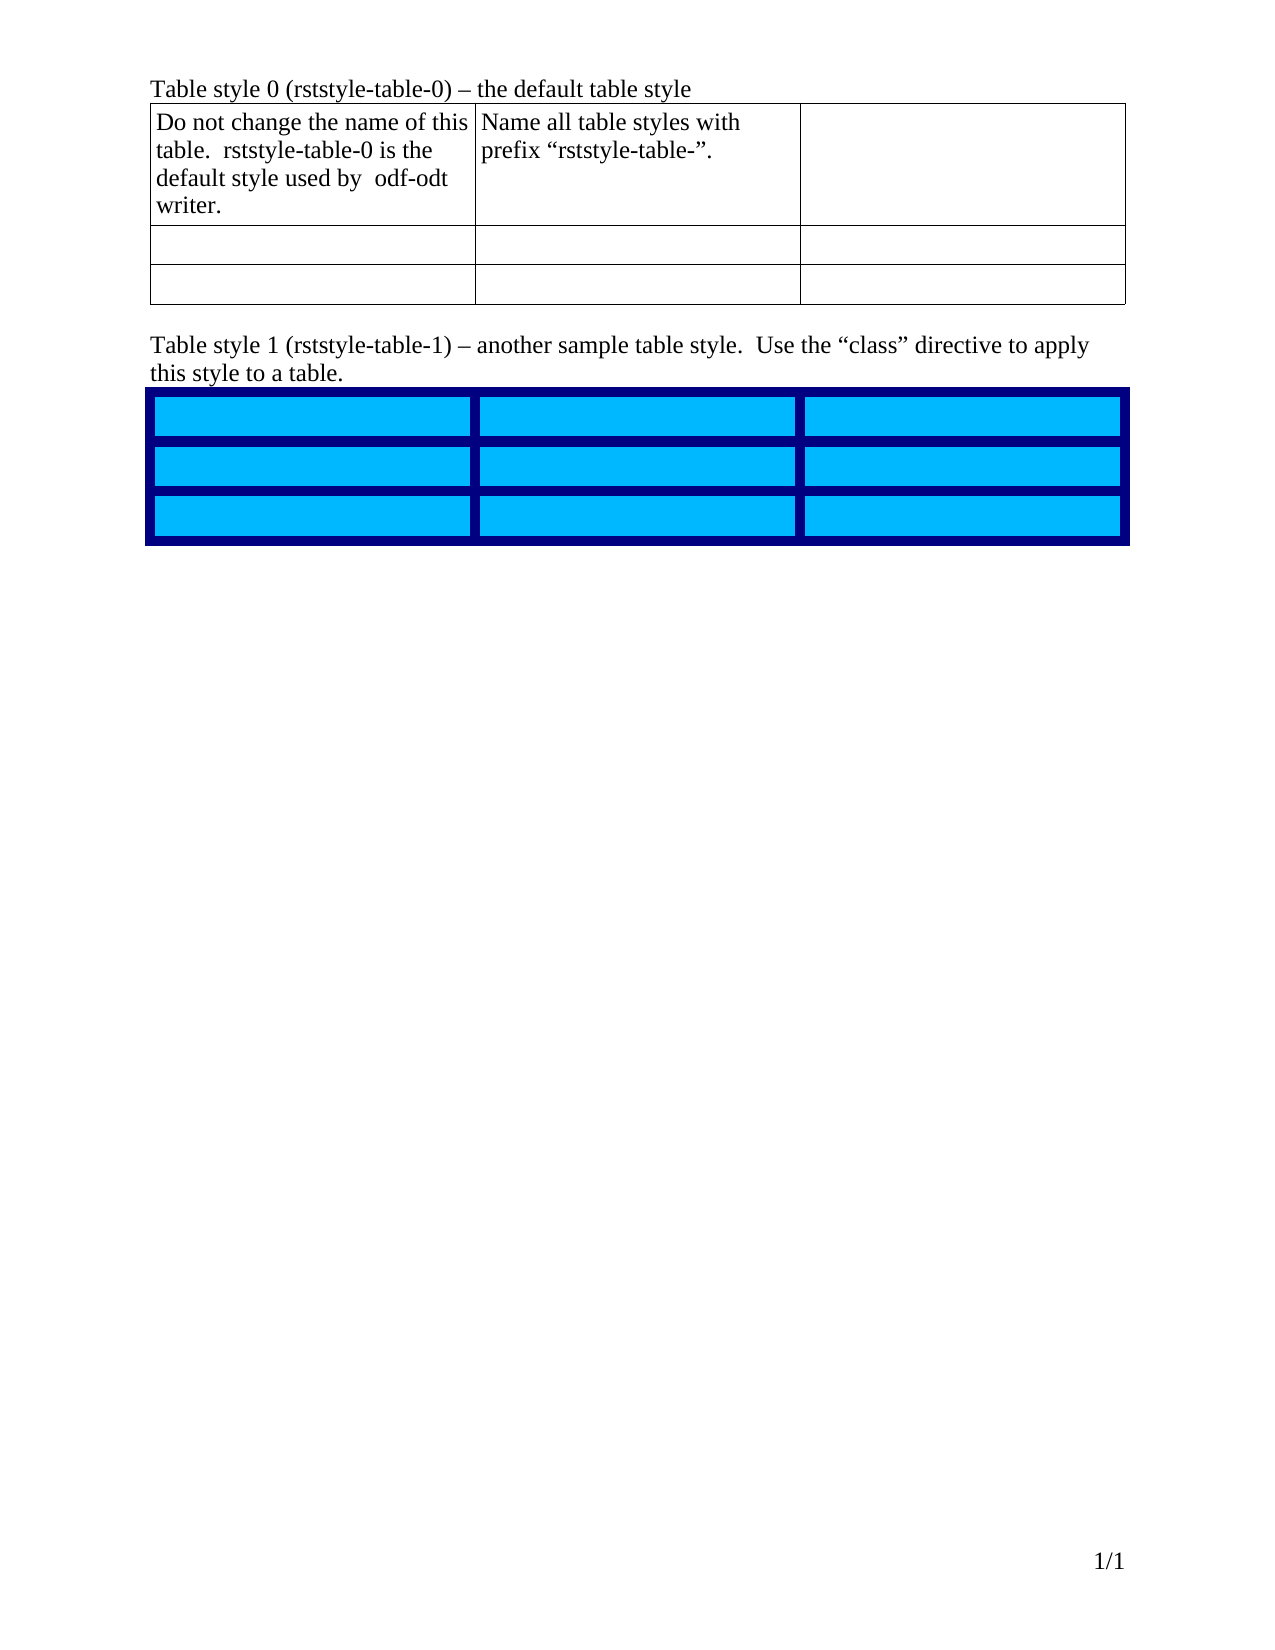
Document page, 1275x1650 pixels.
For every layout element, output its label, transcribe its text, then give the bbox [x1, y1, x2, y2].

text Table style 0 (rststyle-table-0) – the default table style [150, 75, 1125, 103]
table_cell [151, 226, 475, 264]
text Table style 1 (rststyle-table-1) – another sample table style. Use the “class” directive to apply this style to a table. [150, 331, 1125, 387]
table_header Do not change the name of this table. rststyle-table-0 is the default style used by odf-odt writer. [151, 104, 475, 225]
table_cell [480, 447, 795, 486]
table_header [480, 397, 795, 436]
table_cell [476, 226, 800, 264]
table_cell [151, 265, 475, 304]
table_cell [805, 447, 1120, 486]
table_cell [801, 265, 1125, 304]
table_header [805, 397, 1120, 436]
table_header Name all table styles with prefix “rststyle-table-”. [476, 104, 800, 225]
table_header [801, 104, 1125, 225]
table_cell [476, 265, 800, 304]
table_cell [480, 496, 795, 536]
table_header [155, 397, 470, 436]
table_cell [805, 496, 1120, 536]
table_cell [801, 226, 1125, 264]
table_cell [155, 496, 470, 536]
table_cell [155, 447, 470, 486]
